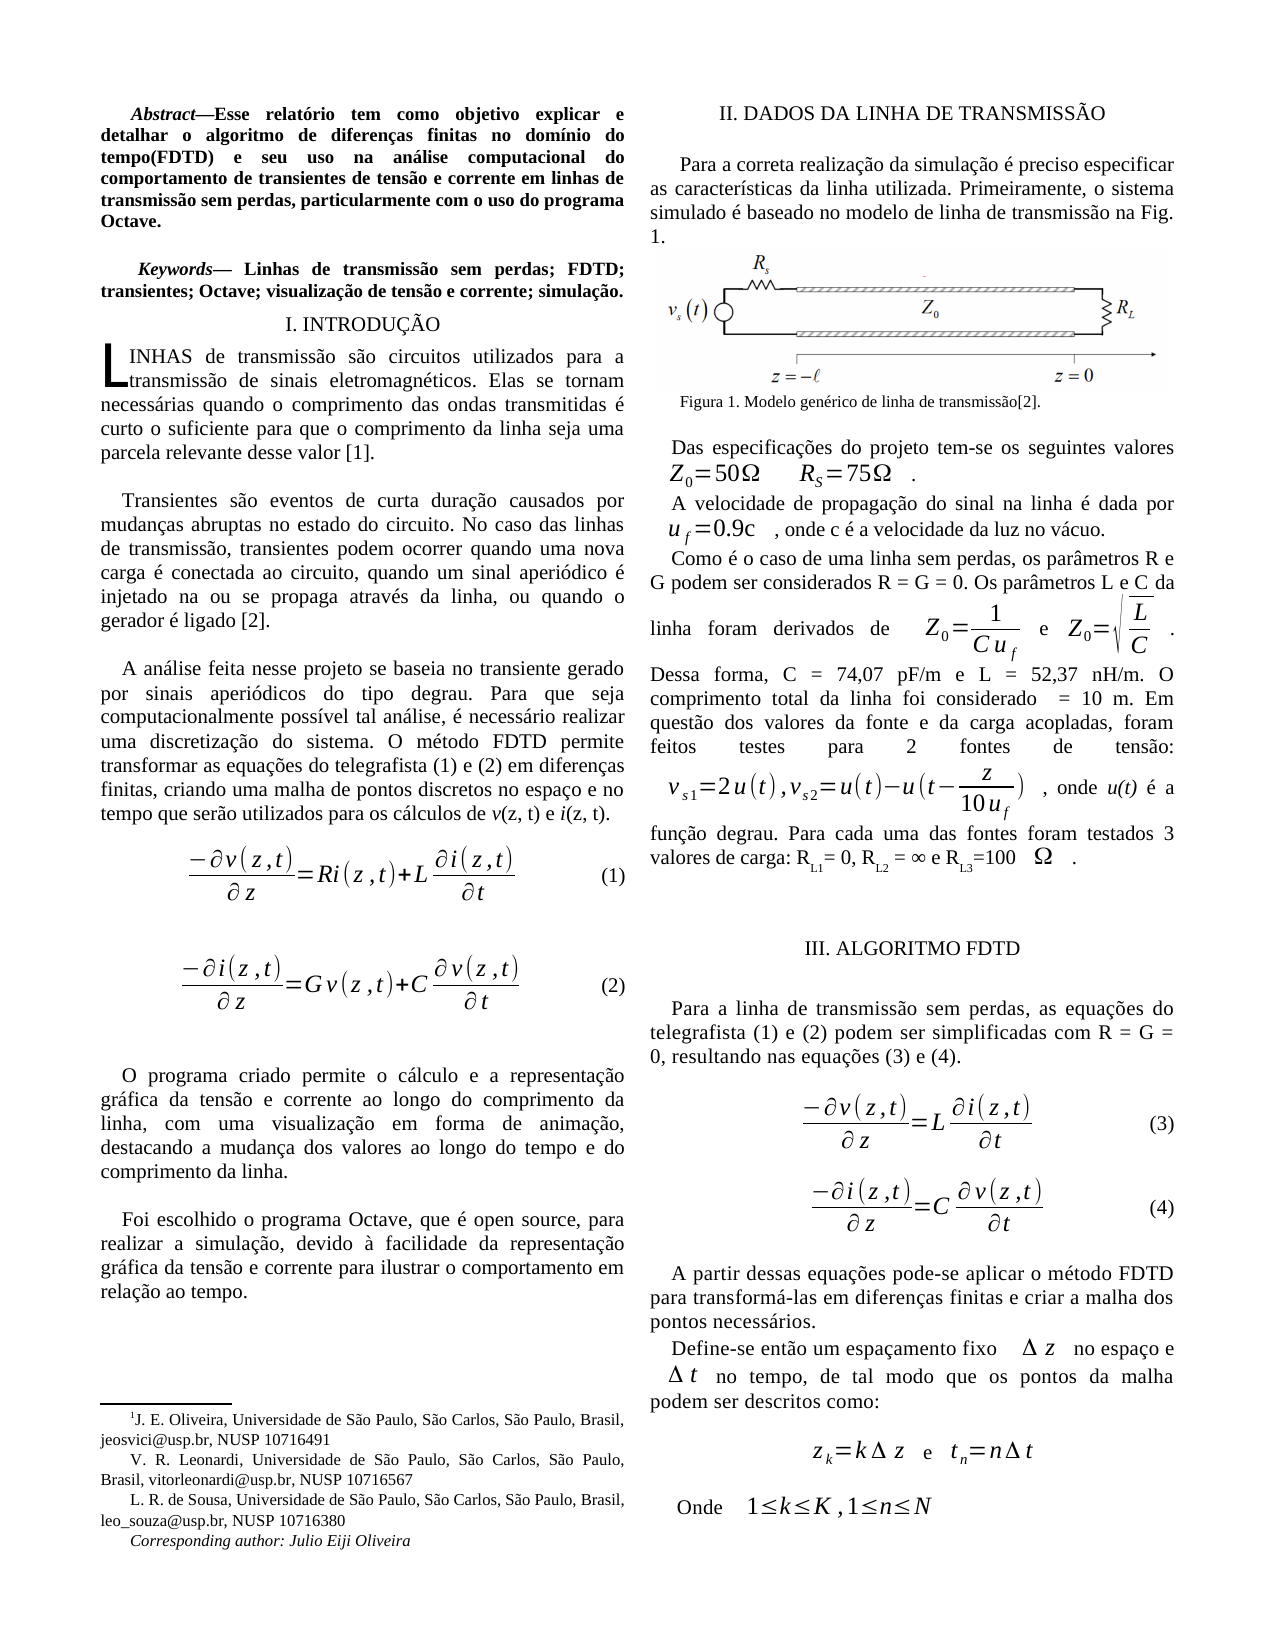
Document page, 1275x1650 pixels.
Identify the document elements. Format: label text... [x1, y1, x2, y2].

text (1) [100, 844, 625, 905]
text Keywords— Linhas de transmissão sem perdas; FDTD; transientes; Octave; visualização de tensão e corrente; simulação. [100, 258, 625, 301]
text Foi escolhido o programa Octave, que é open source, para realizar a simulação, devido à facilidade da representação gráfica da tensão e corrente para ilustrar o comportamento em relação ao tempo. [100, 1207, 625, 1303]
text L. R. de Sousa, Universidade de São Paulo, São Carlos, São Paulo, Brasil, leo_souza@usp.br, NUSP 10716380 [100, 1490, 625, 1529]
text Para a linha de transmissão sem perdas, as equações do telegrafista (1) e (2) podem ser simplificadas com R = G = 0, resultando nas equações (3) e (4). [650, 996, 1174, 1068]
text (2) [100, 953, 625, 1014]
text A velocidade de propagação do sinal na linha é dada por, onde c é a velocidade da luz no vácuo. [650, 491, 1174, 546]
text V. R. Leonardi, Universidade de São Paulo, São Carlos, São Paulo, Brasil, vitorleonardi@usp.br, NUSP 10716567 [100, 1450, 625, 1489]
subtitle I. Introdução [100, 312, 625, 336]
text Corresponding author: Julio Eiji Oliveira [100, 1530, 625, 1549]
text Para a correta realização da simulação é preciso especificar as características da linha utilizada. Primeiramente, o sistema simulado é baseado no modelo de linha de transmissão na Fig. 1. [650, 152, 1174, 248]
text Onde [650, 1492, 1174, 1520]
text e [650, 1437, 1174, 1468]
text A análise feita nesse projeto se baseia no transiente gerado por sinais aperiódicos do tipo degrau. Para que seja computacionalmente possível tal análise, é necessário realizar uma discretização do sistema. O método FDTD permite transformar as equações do telegrafista (1) e (2) em diferenças finitas, criando uma malha de pontos discretos no espaço e no tempo que serão utilizados para os cálculos de v(z, t) e i(z, t). [100, 656, 625, 825]
subtitle III. ALGORITMO FDTD [650, 936, 1174, 960]
text Abstract—Esse relatório tem como objetivo explicar e detalhar o algoritmo de diferenças finitas no domínio do tempo(FDTD) e seu uso na análise computacional do comportamento de transientes de tensão e corrente em linhas de transmissão sem perdas, particularmente com o uso do programa Octave. [100, 102, 625, 232]
text Figura 1. Modelo genérico de linha de transmissão[2]. [650, 248, 1174, 411]
text J. E. Oliveira, Universidade de São Paulo, São Carlos, São Paulo, Brasil, jeosvici@usp.br, NUSP 10716491 [100, 1410, 625, 1449]
text Como é o caso de uma linha sem perdas, os parâmetros R e G podem ser considerados R = G = 0. Os parâmetros L e C da linha foram derivados de e. Dessa forma, C = 74,07 pF/m e L = 52,37 nH/m. O comprimento total da linha foi considerado = 10 m. Em questão dos valores da fonte e da carga acopladas, foram feitos testes para 2 fontes de tensão: , onde u(t) é a função degrau. Para cada uma das fontes foram testados 3 valores de carga: RL1= 0, RL2 = ∞ e RL3=100. [650, 546, 1174, 875]
picture [657, 248, 1167, 392]
text (4) [650, 1177, 1174, 1237]
subtitle II. DADOS DA Linha de transmissão [650, 100, 1174, 124]
text LINHAS de transmissão são circuitos utilizados para a transmissão de sinais eletromagnéticos. Elas se tornam necessárias quando o comprimento das ondas transmitidas é curto o suficiente para que o comprimento da linha seja uma parcela relevante desse valor [1]. [100, 343, 625, 464]
text (3) [650, 1092, 1174, 1153]
text A partir dessas equações pode-se aplicar o método FDTD para transformá-las em diferenças finitas e criar a malha dos pontos necessários. [650, 1261, 1174, 1333]
text O programa criado permite o cálculo e a representação gráfica da tensão e corrente ao longo do comprimento da linha, com uma visualização em forma de animação, destacando a mudança dos valores ao longo do tempo e do comprimento da linha. [100, 1063, 625, 1183]
text Define-se então um espaçamento fixo no espaço e no tempo, de tal modo que os pontos da malha podem ser descritos como: [650, 1333, 1174, 1413]
text Transientes são eventos de curta duração causados por mudanças abruptas no estado do circuito. No caso das linhas de transmissão, transientes podem ocorrer quando uma nova carga é conectada ao circuito, quando um sinal aperiódico é injetado na ou se propaga através da linha, ou quando o gerador é ligado [2]. [100, 488, 625, 632]
text Das especificações do projeto tem-se os seguintes valores. [650, 435, 1174, 491]
